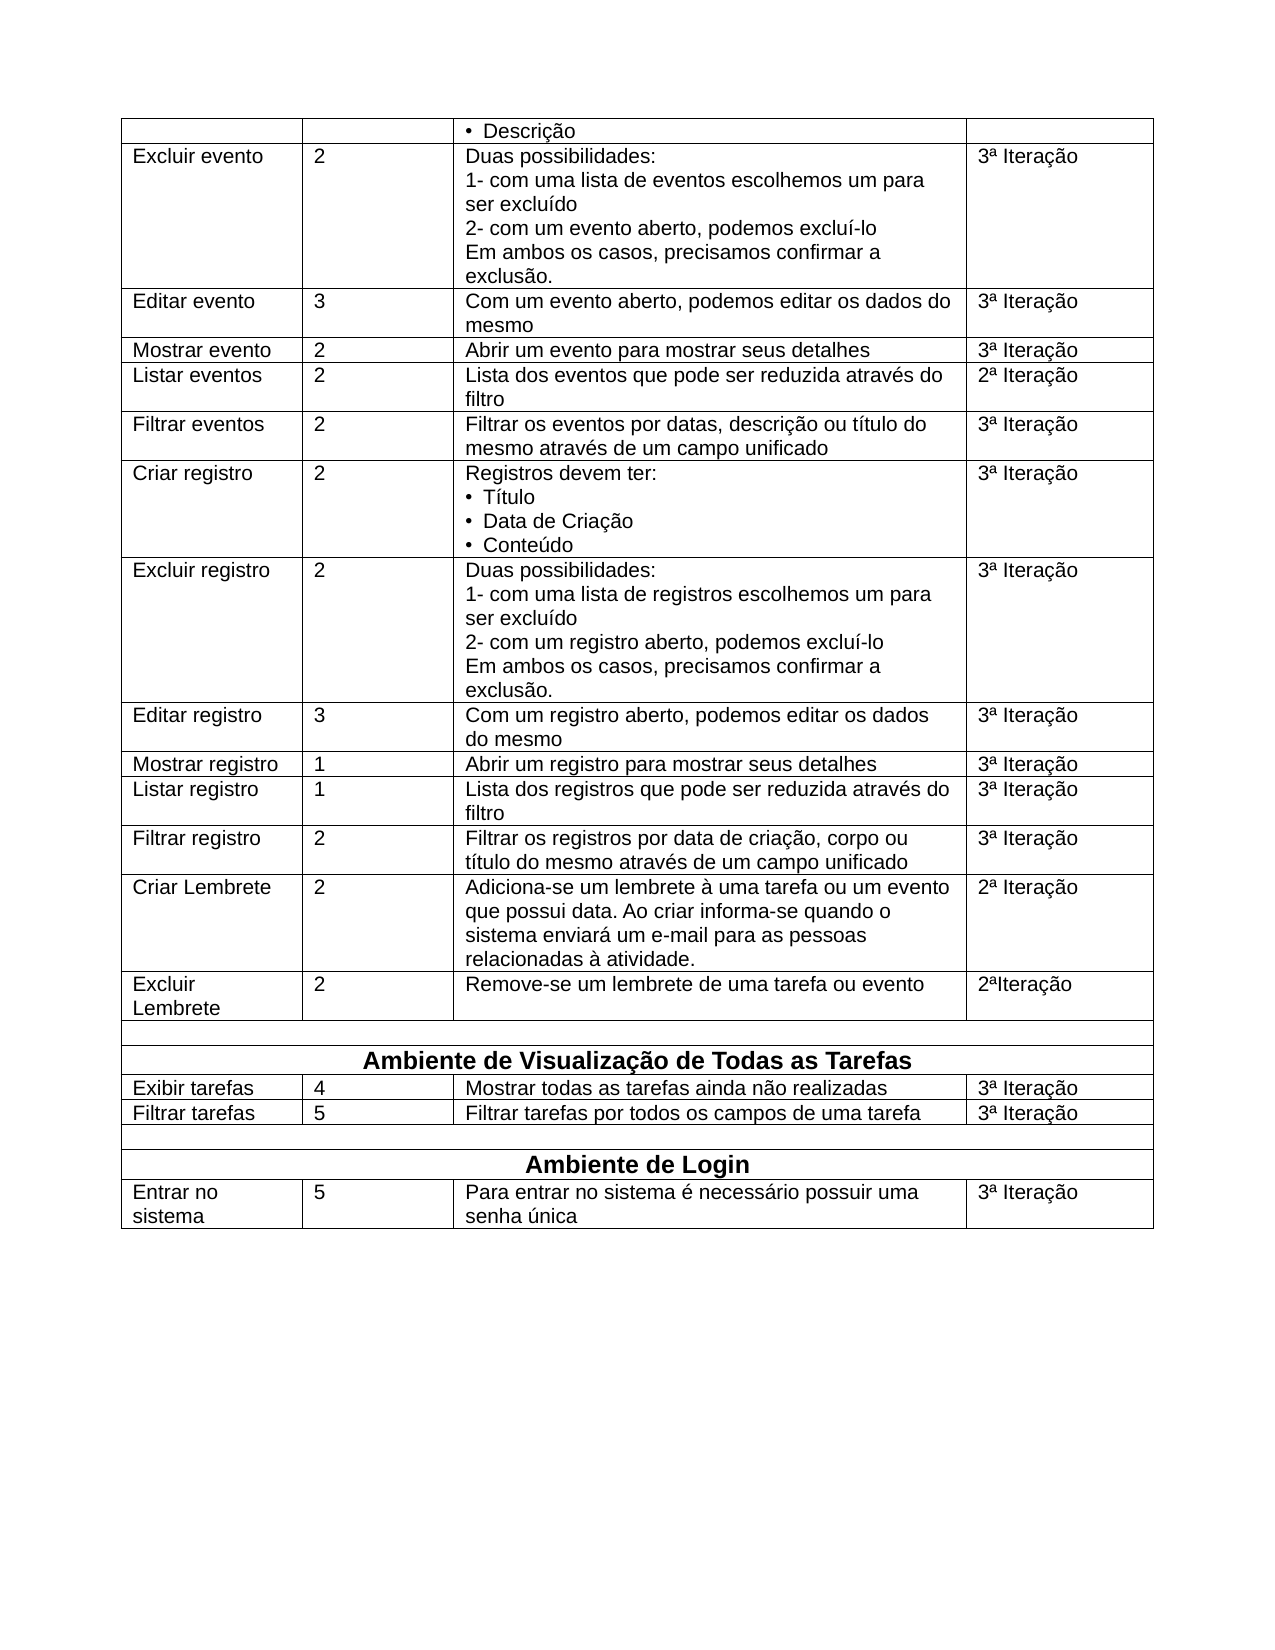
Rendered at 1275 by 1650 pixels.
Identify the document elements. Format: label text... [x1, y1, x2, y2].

table_cell 1 [303, 752, 453, 776]
table_cell Com um registro aberto, podemos editar os dados do mesmo [454, 703, 966, 751]
table_cell [122, 1021, 1153, 1044]
table_cell 3ª Iteração [967, 338, 1153, 362]
table_cell 5 [303, 1100, 453, 1124]
table_cell Ambiente de Visualização de Todas as Tarefas [122, 1046, 1153, 1074]
table_cell 3ª Iteração [967, 289, 1153, 337]
table_cell 3ª Iteração [967, 752, 1153, 776]
table_cell Lista dos registros que pode ser reduzida através do filtro [454, 777, 966, 825]
table_cell [122, 1125, 1153, 1149]
table_cell 3ª Iteração [967, 826, 1153, 874]
table_cell Listar registro [122, 777, 302, 825]
table_cell 4 [303, 1075, 453, 1099]
table_cell 2 [303, 412, 453, 460]
table_cell Com um evento aberto, podemos editar os dados do mesmo [454, 289, 966, 337]
table_cell Mostrar evento [122, 338, 302, 362]
table_cell 1 [303, 777, 453, 825]
table_cell 3ª Iteração [967, 777, 1153, 825]
table_cell Editar registro [122, 703, 302, 751]
table_cell 2 [303, 826, 453, 874]
table_cell Filtrar os registros por data de criação, corpo ou título do mesmo através de um campo unificado [454, 826, 966, 874]
table_cell Filtrar os eventos por datas, descrição ou título do mesmo através de um campo unificado [454, 412, 966, 460]
table_cell 3 [303, 703, 453, 751]
table_cell 3ª Iteração [967, 1100, 1153, 1124]
table_cell Filtrar eventos [122, 412, 302, 460]
table_cell Abrir um evento para mostrar seus detalhes [454, 338, 966, 362]
table_cell Lista dos eventos que pode ser reduzida através do filtro [454, 363, 966, 411]
table_cell [303, 119, 453, 143]
table_cell Duas possibilidades: 1- com uma lista de registros escolhemos um para ser excluído 2- com um registro aberto, podemos excluí-lo Em ambos os casos, precisamos confirmar a exclusão. [454, 558, 966, 702]
table_cell Exibir tarefas [122, 1075, 302, 1099]
table_cell Filtrar tarefas [122, 1100, 302, 1124]
table_cell [967, 119, 1153, 143]
table_cell 2 [303, 558, 453, 702]
table_cell 2ªIteração [967, 972, 1153, 1019]
table_cell 2ª Iteração [967, 875, 1153, 971]
table_cell 5 [303, 1180, 453, 1228]
table_cell 3ª Iteração [967, 144, 1153, 288]
table_cell Entrar no sistema [122, 1180, 302, 1228]
table_cell Excluir registro [122, 558, 302, 702]
table_cell Abrir um registro para mostrar seus detalhes [454, 752, 966, 776]
table_cell Adiciona-se um lembrete à uma tarefa ou um evento que possui data. Ao criar informa-se quando o sistema enviará um e-mail para as pessoas relacionadas à atividade. [454, 875, 966, 971]
table_cell Mostrar registro [122, 752, 302, 776]
table_cell 2 [303, 338, 453, 362]
table_cell 2 [303, 363, 453, 411]
table_cell Duas possibilidades: 1- com uma lista de eventos escolhemos um para ser excluído 2- com um evento aberto, podemos excluí-lo Em ambos os casos, precisamos confirmar a exclusão. [454, 144, 966, 288]
table_cell Editar evento [122, 289, 302, 337]
table_cell 2ª Iteração [967, 363, 1153, 411]
table_cell 3ª Iteração [967, 1180, 1153, 1228]
table_cell Excluir Lembrete [122, 972, 302, 1019]
table_cell 3ª Iteração [967, 703, 1153, 751]
table_cell Criar Lembrete [122, 875, 302, 971]
table_cell Criar registro [122, 461, 302, 557]
table_cell Para entrar no sistema é necessário possuir uma senha única [454, 1180, 966, 1228]
table_cell Excluir evento [122, 144, 302, 288]
table_cell 3ª Iteração [967, 1075, 1153, 1099]
table_cell 3 [303, 289, 453, 337]
table_cell 3ª Iteração [967, 558, 1153, 702]
table_cell Registros devem ter: Título Data de Criação Conteúdo [454, 461, 966, 557]
table_cell Mostrar todas as tarefas ainda não realizadas [454, 1075, 966, 1099]
table_cell 2 [303, 875, 453, 971]
table_cell 3ª Iteração [967, 461, 1153, 557]
table_cell 2 [303, 461, 453, 557]
table_cell Filtrar registro [122, 826, 302, 874]
table_cell [122, 119, 302, 143]
table_cell Ambiente de Login [122, 1150, 1153, 1179]
table_cell Remove-se um lembrete de uma tarefa ou evento [454, 972, 966, 1019]
table_cell Listar eventos [122, 363, 302, 411]
table_cell 3ª Iteração [967, 412, 1153, 460]
table_cell 2 [303, 144, 453, 288]
table_cell Filtrar tarefas por todos os campos de uma tarefa [454, 1100, 966, 1124]
table_cell 2 [303, 972, 453, 1019]
table_cell Eventos devem ter: Título Data do Evento Data de Criação Horário Local Descrição [454, 119, 966, 143]
